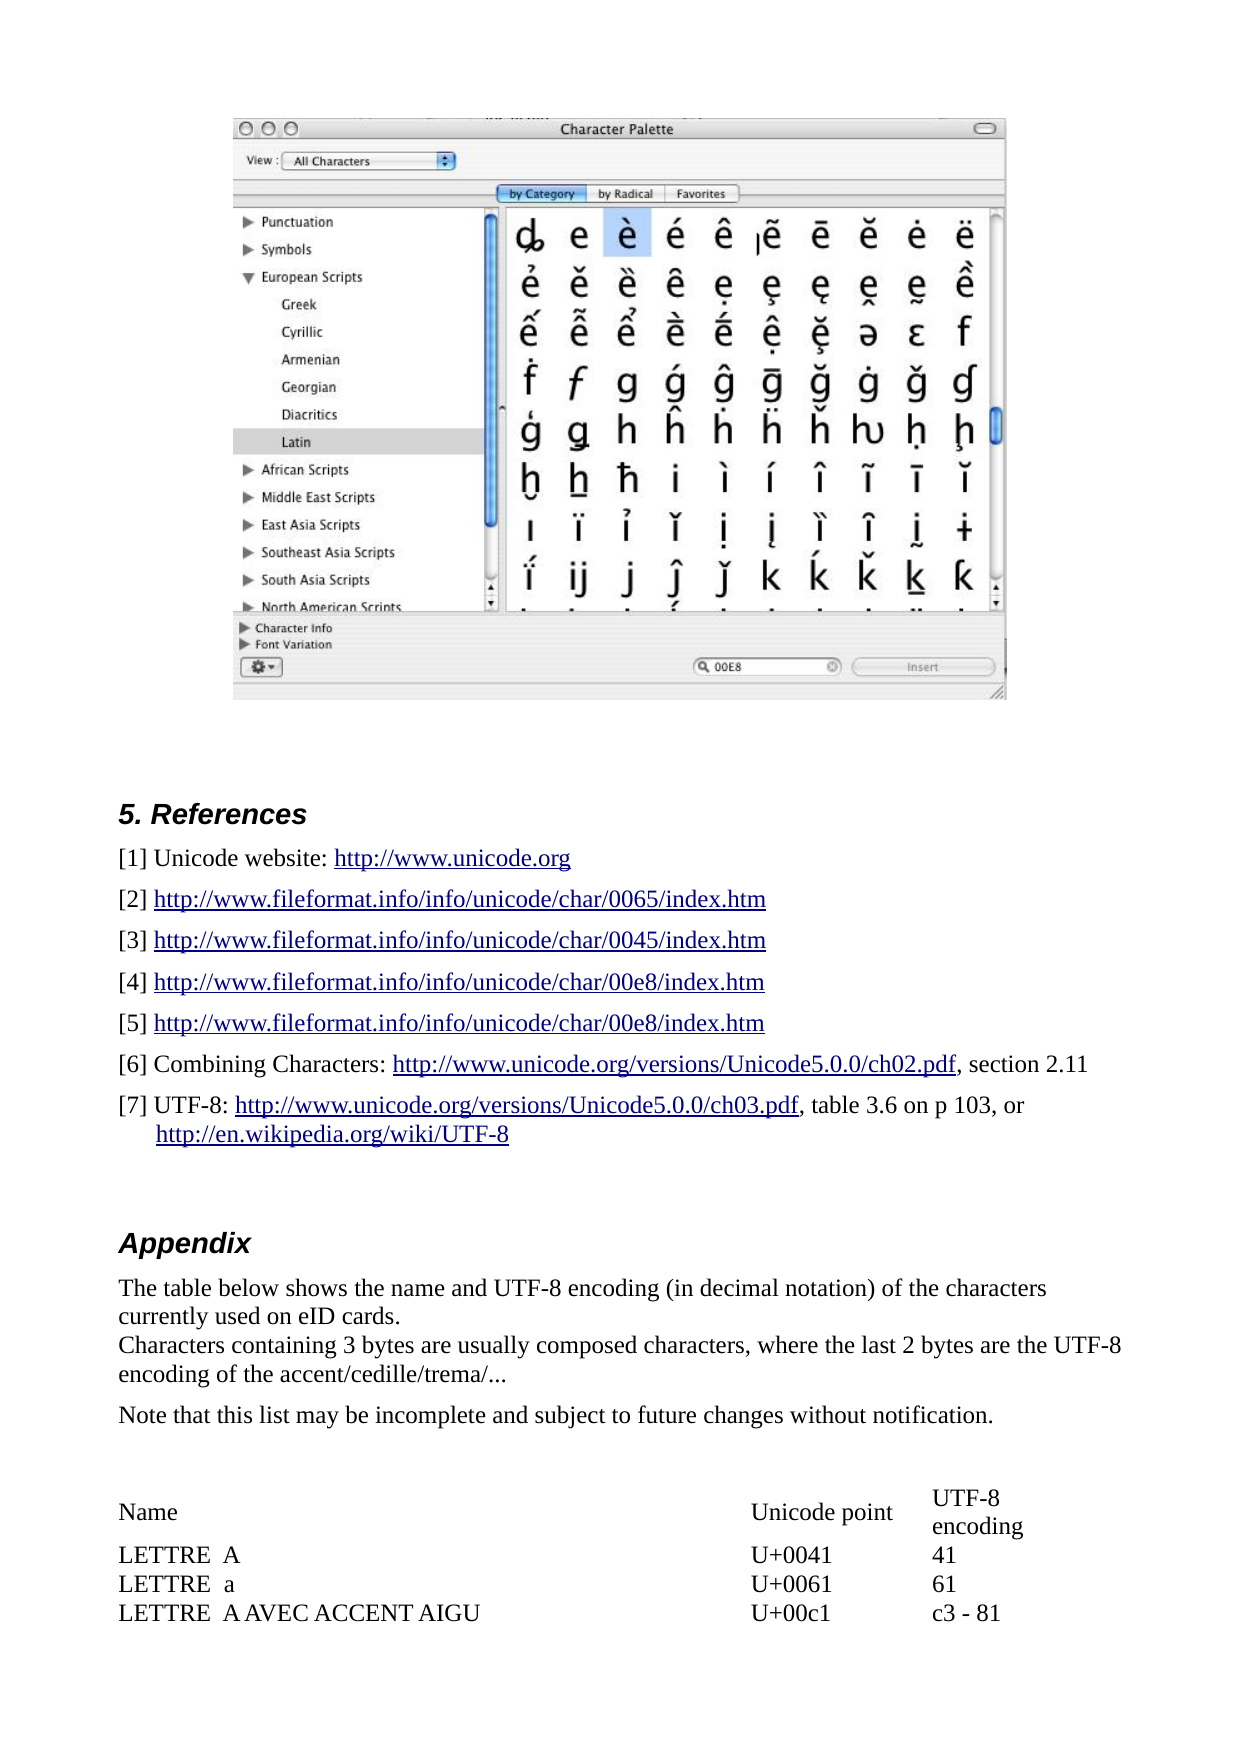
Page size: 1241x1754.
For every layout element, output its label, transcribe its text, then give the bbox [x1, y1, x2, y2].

picture [233, 118, 1007, 700]
subtitle 5. References [118, 797, 1122, 830]
table_cell c3 - 81 [932, 1598, 1087, 1626]
text [2] http://www.fileformat.info/info/unicode/char/0065/index.htm [118, 884, 1122, 913]
table_cell 41 [932, 1540, 1087, 1569]
table_cell LETTRE a [118, 1569, 751, 1598]
table_cell U+00c1 [751, 1598, 932, 1626]
table_cell LETTRE A [118, 1540, 751, 1569]
table_cell U+0041 [751, 1540, 932, 1569]
table_header UTF-8 encoding [932, 1483, 1087, 1540]
text [6] Combining Characters: http://www.unicode.org/versions/Unicode5.0.0/ch02.pdf, section 2.11 [118, 1049, 1122, 1078]
text The table below shows the name and UTF-8 encoding (in decimal notation) of the characters currently used on eID cards. Characters containing 3 bytes are usually composed characters, where the last 2 bytes are the UTF-8 encoding of the accent/cedille/trema/... [118, 1273, 1122, 1388]
table_cell LETTRE A AVEC ACCENT AIGU [118, 1598, 751, 1626]
text [1] Unicode website: http://www.unicode.org [118, 843, 1122, 872]
text [5] http://www.fileformat.info/info/unicode/char/00e8/index.htm [118, 1008, 1122, 1037]
table_cell U+0061 [751, 1569, 932, 1598]
text Note that this list may be incomplete and subject to future changes without notification. [118, 1400, 1122, 1429]
table_cell 61 [932, 1569, 1087, 1598]
table_header Unicode point [751, 1483, 932, 1540]
text [7] UTF-8: http://www.unicode.org/versions/Unicode5.0.0/ch03.pdf, table 3.6 on p 103, or http://en.wikipedia.org/wiki/UTF-8 [118, 1090, 1122, 1148]
text [4] http://www.fileformat.info/info/unicode/char/00e8/index.htm [118, 967, 1122, 995]
text [3] http://www.fileformat.info/info/unicode/char/0045/index.htm [118, 925, 1122, 954]
table_header Name [118, 1483, 751, 1540]
subtitle Appendix [118, 1227, 1122, 1260]
